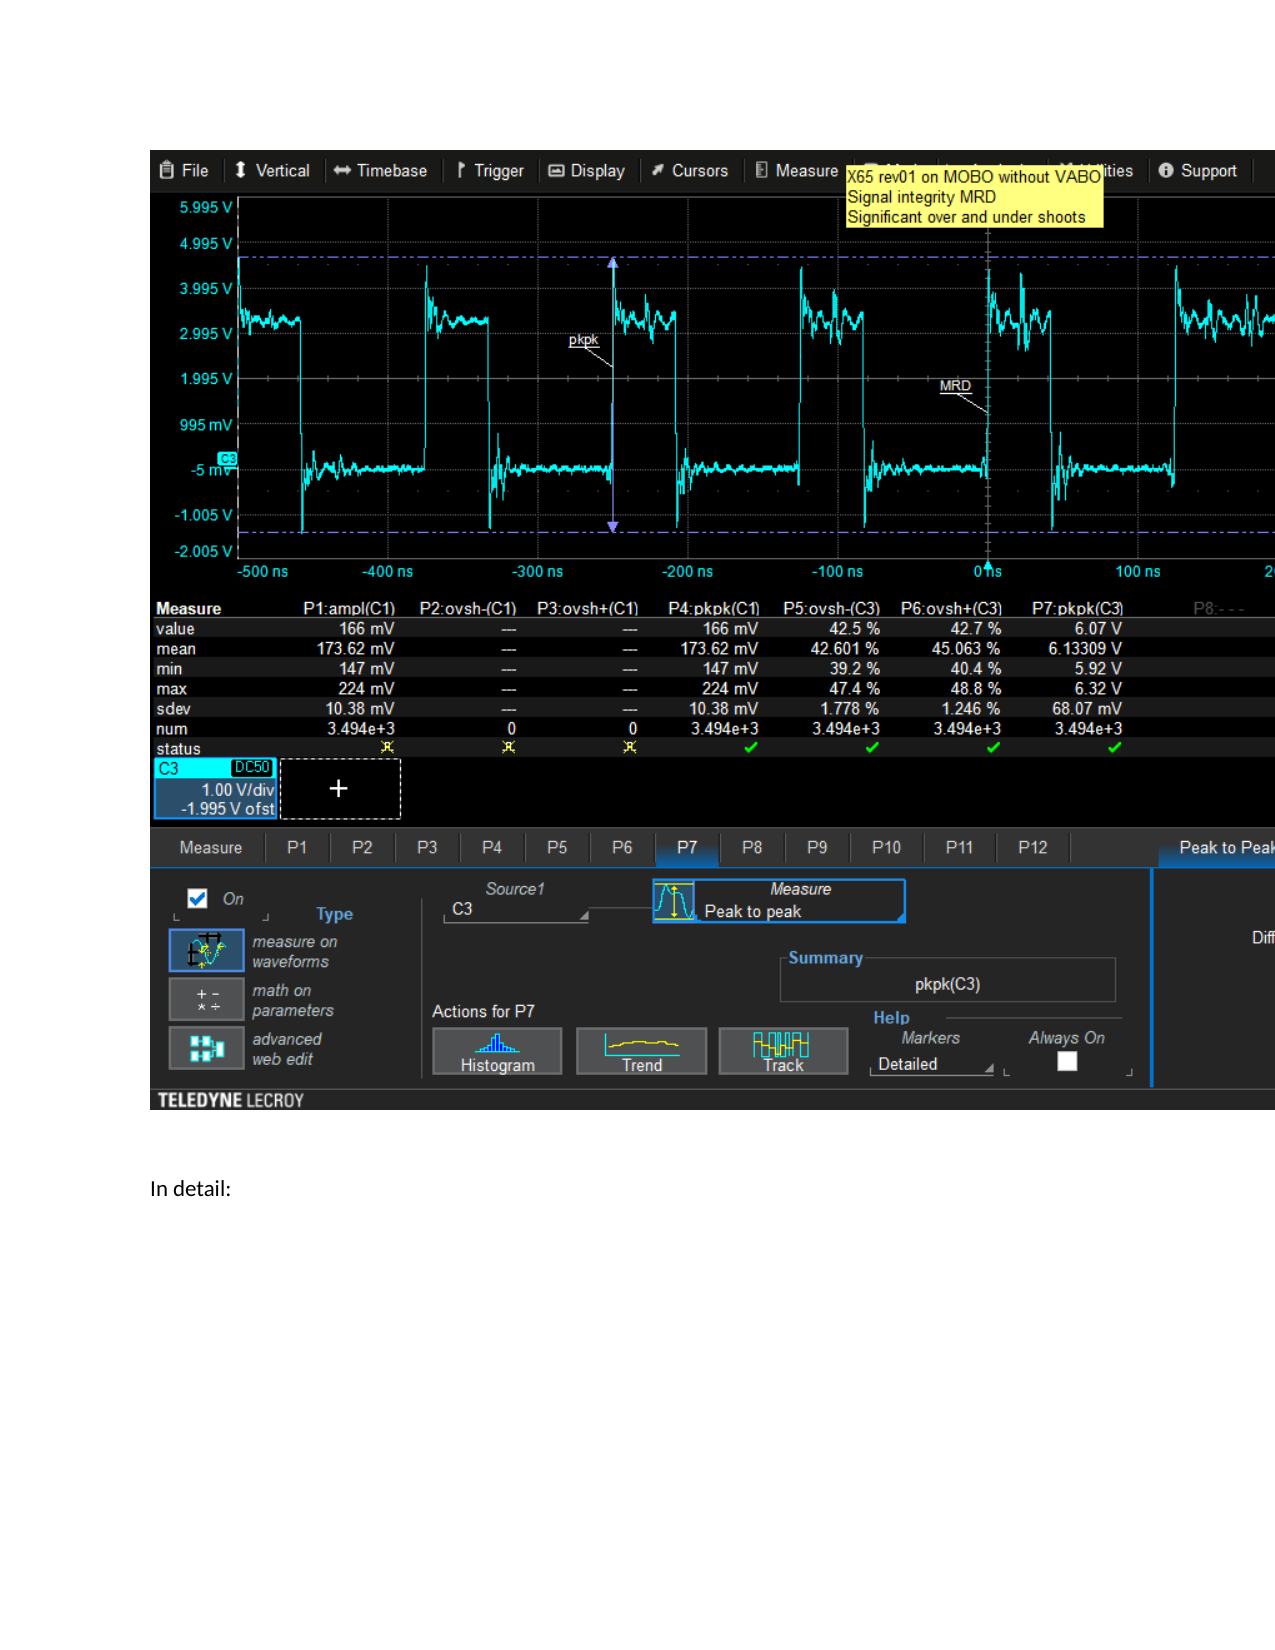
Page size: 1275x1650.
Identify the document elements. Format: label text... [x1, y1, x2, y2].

text In detail: [150, 1174, 1125, 1202]
